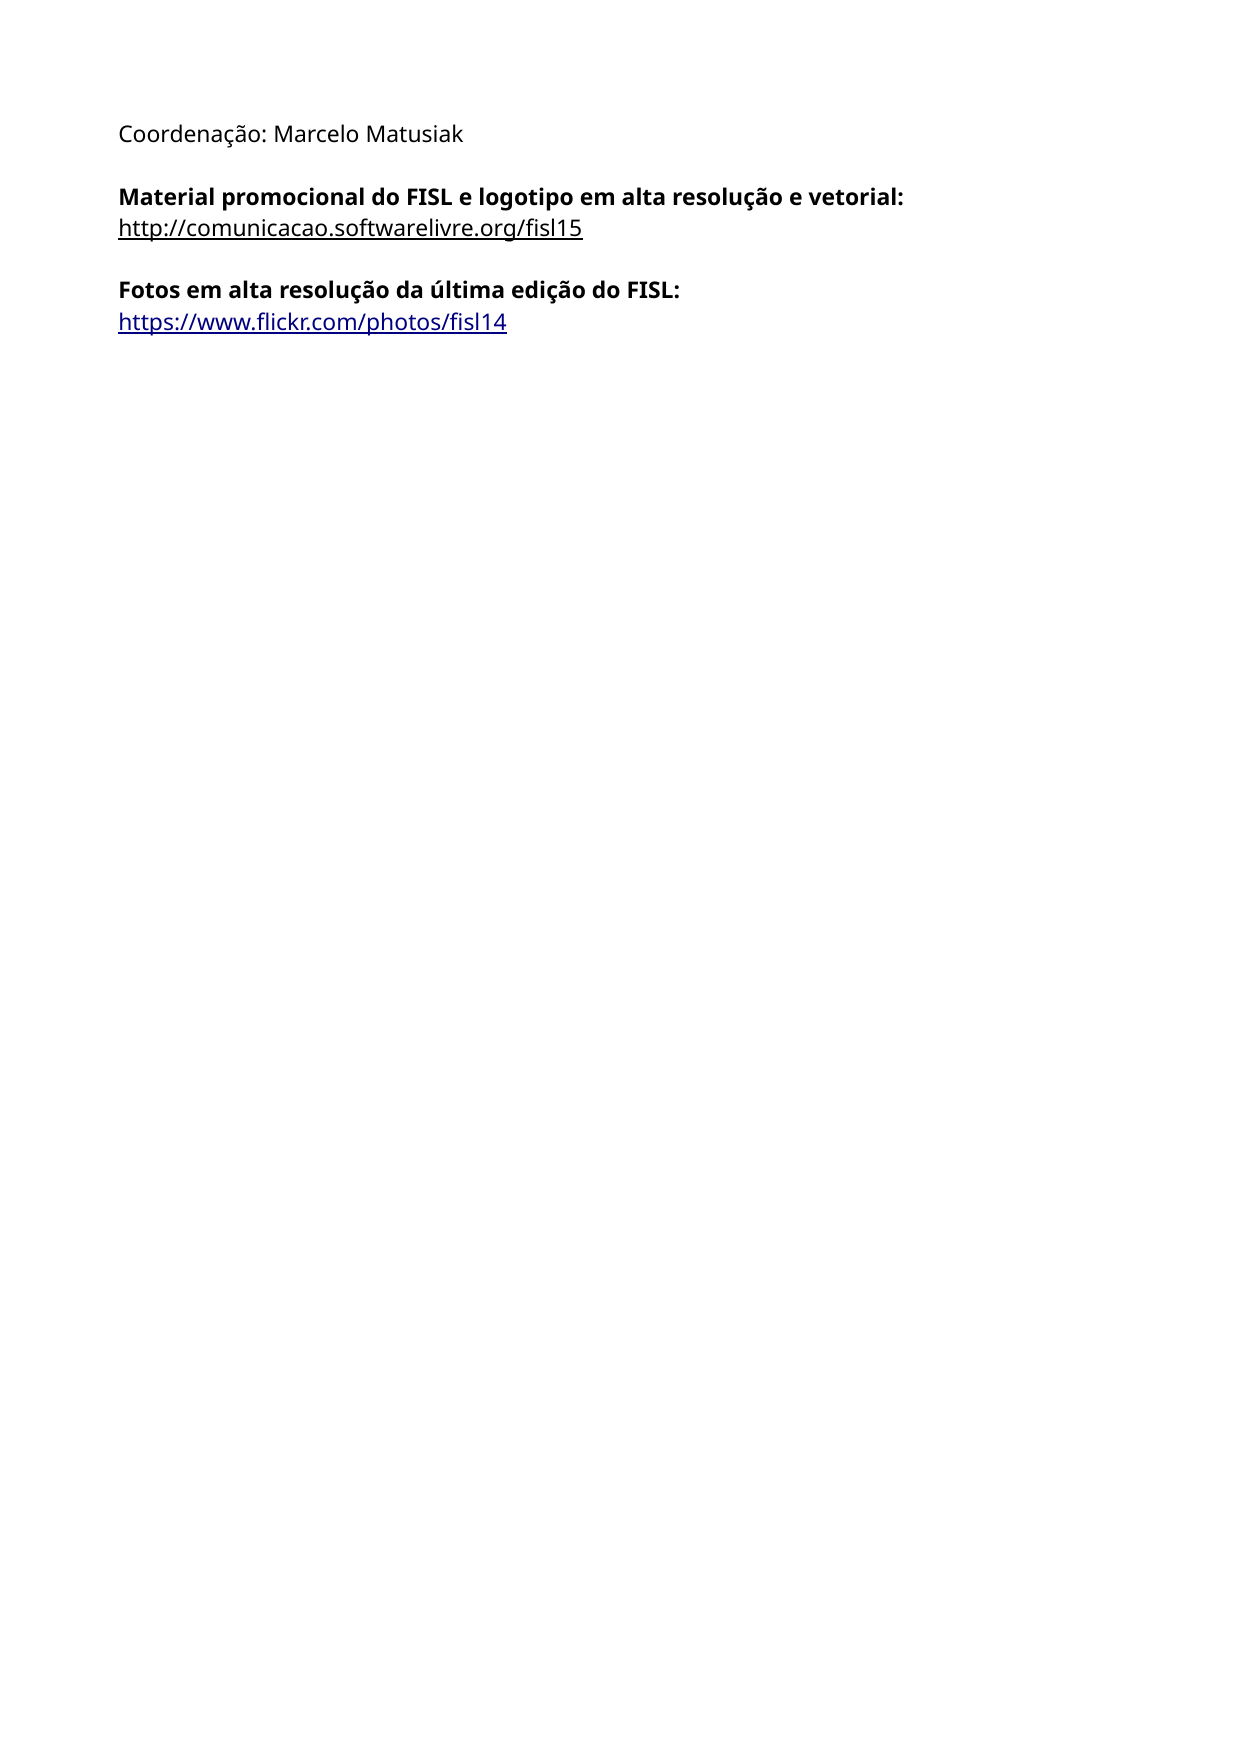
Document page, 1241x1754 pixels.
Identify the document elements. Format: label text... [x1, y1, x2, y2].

text Coordenação: Marcelo Matusiak [118, 118, 1122, 149]
text Fotos em alta resolução da última edição do FISL: [118, 274, 1122, 306]
text https://www.flickr.com/photos/fisl14 [118, 306, 1122, 337]
text http://comunicacao.softwarelivre.org/fisl15 [118, 212, 1122, 243]
text Material promocional do FISL e logotipo em alta resolução e vetorial: [118, 181, 1122, 212]
